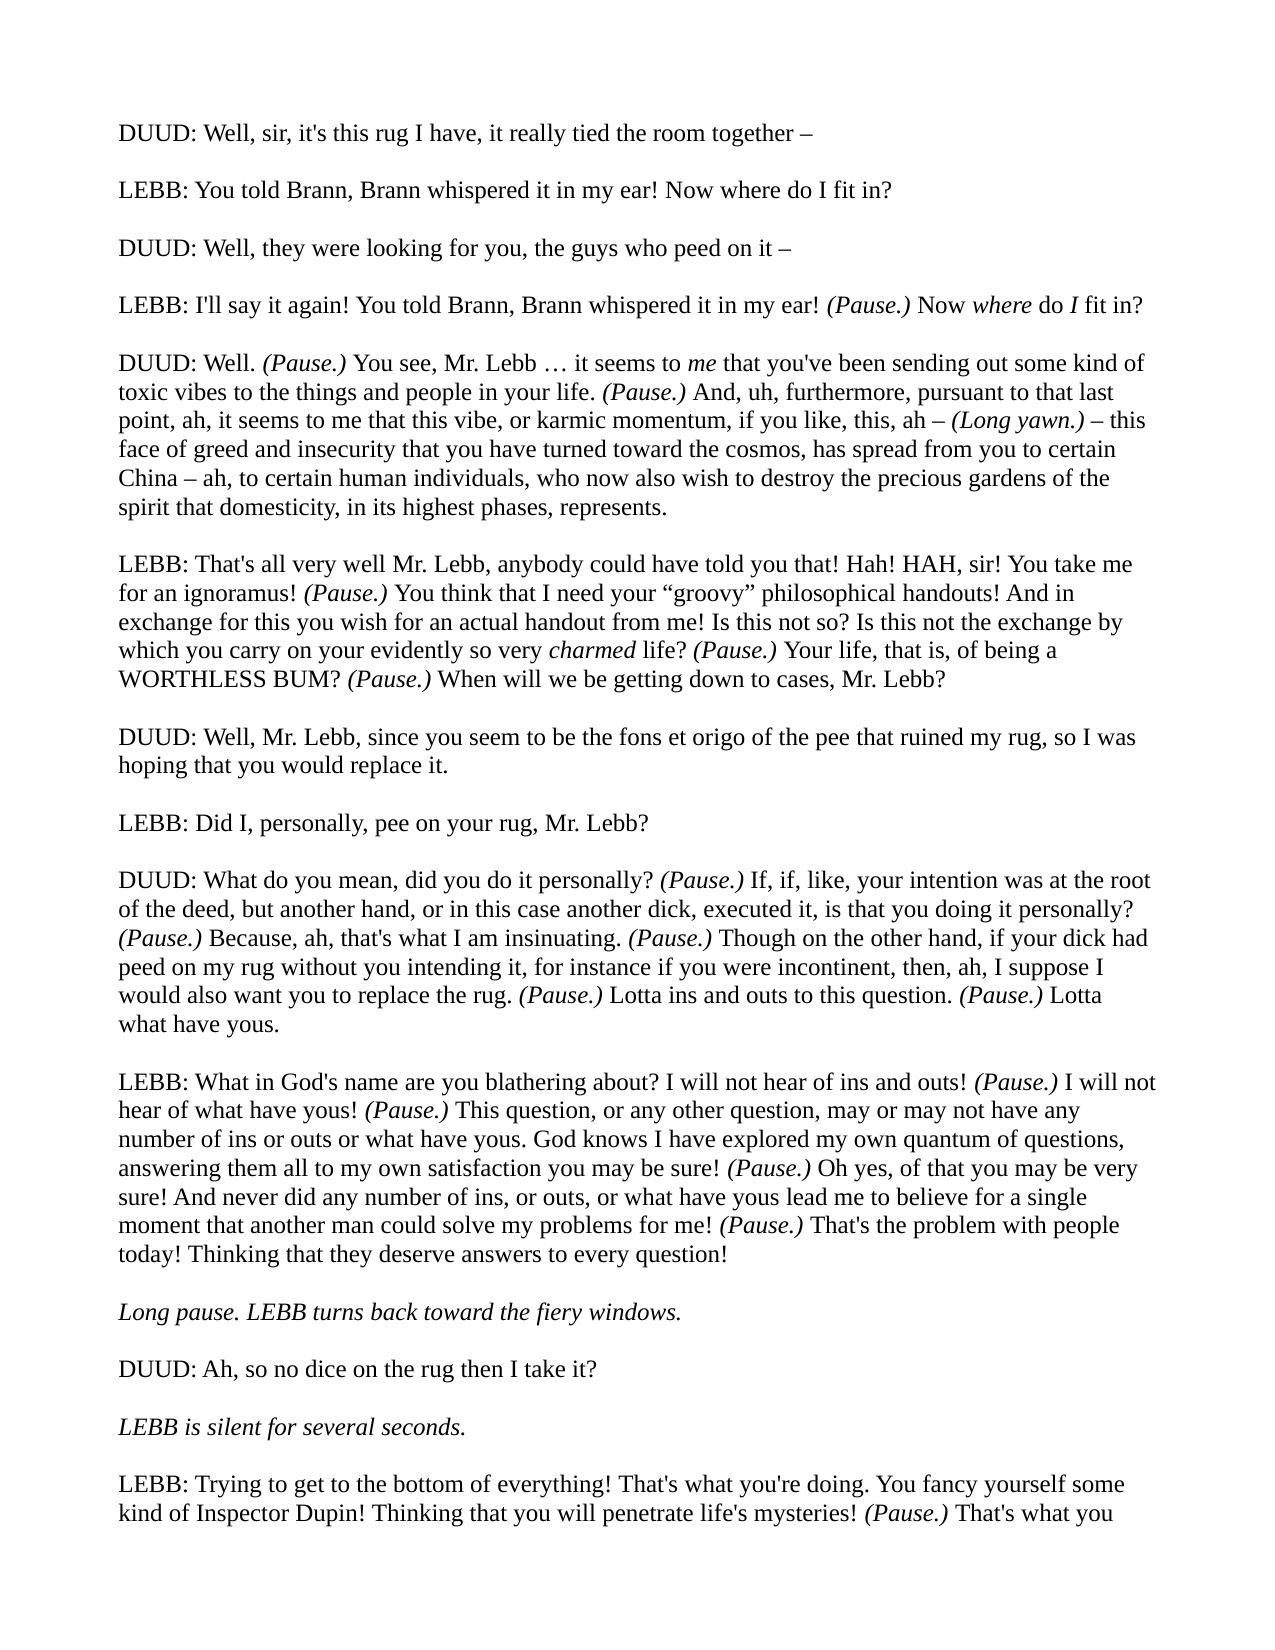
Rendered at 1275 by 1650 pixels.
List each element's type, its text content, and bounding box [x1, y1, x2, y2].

text LEBB: You told Brann, Brann whispered it in my ear! Now where do I fit in? [118, 176, 1157, 204]
text DUUD: Ah, so no dice on the rug then I take it? [118, 1354, 1157, 1383]
text DUUD: Well. (Pause.) You see, Mr. Lebb … it seems to me that you've been sending out some kind of toxic vibes to the things and people in your life. (Pause.) And, uh, furthermore, pursuant to that last point, ah, it seems to me that this vibe, or karmic momentum, if you like, this, ah – (Long yawn.) – this face of greed and insecurity that you have turned toward the cosmos, has spread from you to certain China – ah, to certain human individuals, who now also wish to destroy the precious gardens of the spirit that domesticity, in its highest phases, represents. [118, 348, 1157, 521]
text Long pause. LEBB turns back toward the fiery windows. [118, 1297, 1157, 1326]
text LEBB: Trying to get to the bottom of everything! That's what you're doing. You fancy yourself some kind of Inspector Dupin! Thinking that you will penetrate life's mysteries! (Pause.) That's what you [118, 1469, 1157, 1527]
text LEBB: What in God's name are you blathering about? I will not hear of ins and outs! (Pause.) I will not hear of what have yous! (Pause.) This question, or any other question, may or may not have any number of ins or outs or what have yous. God knows I have explored my own quantum of questions, answering them all to my own satisfaction you may be sure! (Pause.) Oh yes, of that you may be very sure! And never did any number of ins, or outs, or what have yous lead me to believe for a single moment that another man could solve my problems for me! (Pause.) That's the problem with people today! Thinking that they deserve answers to every question! [118, 1067, 1157, 1268]
text DUUD: Well, they were looking for you, the guys who peed on it – [118, 233, 1157, 262]
text LEBB is silent for several seconds. [118, 1412, 1157, 1441]
text DUUD: Well, sir, it's this rug I have, it really tied the room together – [118, 118, 1157, 147]
text DUUD: Well, Mr. Lebb, since you seem to be the fons et origo of the pee that ruined my rug, so I was hoping that you would replace it. [118, 722, 1157, 779]
text DUUD: What do you mean, did you do it personally? (Pause.) If, if, like, your intention was at the root of the deed, but another hand, or in this case another dick, executed it, is that you doing it personally? (Pause.) Because, ah, that's what I am insinuating. (Pause.) Though on the other hand, if your dick had peed on my rug without you intending it, for instance if you were incontinent, then, ah, I suppose I would also want you to replace the rug. (Pause.) Lotta ins and outs to this question. (Pause.) Lotta what have yous. [118, 866, 1157, 1038]
text LEBB: Did I, personally, pee on your rug, Mr. Lebb? [118, 808, 1157, 837]
text LEBB: That's all very well Mr. Lebb, anybody could have told you that! Hah! HAH, sir! You take me for an ignoramus! (Pause.) You think that I need your “groovy” philosophical handouts! And in exchange for this you wish for an actual handout from me! Is this not so? Is this not the exchange by which you carry on your evidently so very charmed life? (Pause.) Your life, that is, of being a WORTHLESS BUM? (Pause.) When will we be getting down to cases, Mr. Lebb? [118, 549, 1157, 693]
text LEBB: I'll say it again! You told Brann, Brann whispered it in my ear! (Pause.) Now where do I fit in? [118, 291, 1157, 319]
